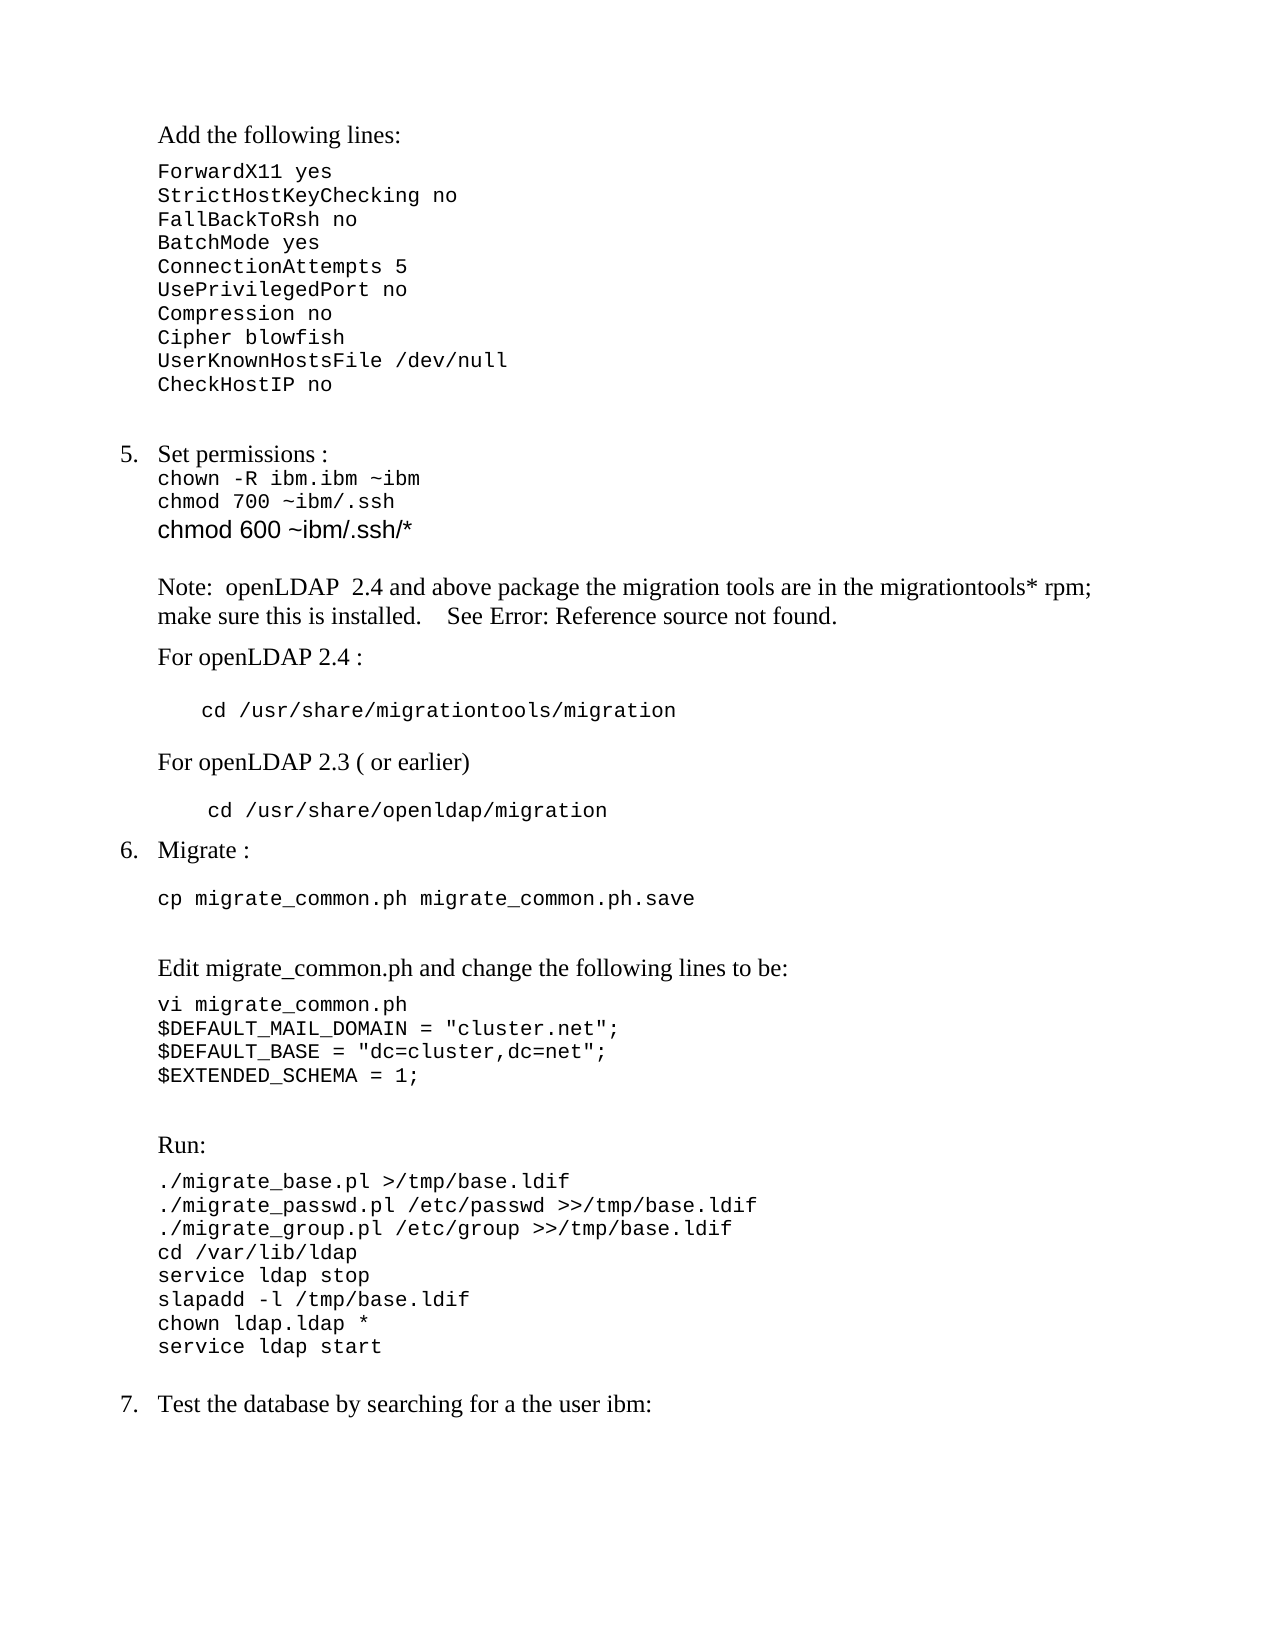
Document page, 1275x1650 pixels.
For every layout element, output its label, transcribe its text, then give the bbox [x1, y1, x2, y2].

text Note: openLDAP 2.4 and above package the migration tools are in the migrationtools* rpm; make sure this is installed. See Error: Reference source not found. [157, 572, 1155, 630]
text ./migrate_base.pl >/tmp/base.ldif [157, 1171, 1155, 1194]
text chmod 700 ~ibm/.ssh [157, 491, 1155, 515]
text Cipher blowfish [157, 327, 1155, 350]
text chmod 600 ~ibm/.ssh/* [157, 515, 1155, 544]
text cd /usr/share/openldap/migration [157, 800, 1155, 823]
text Compression no [157, 303, 1155, 327]
text $EXTENDED_SCHEMA = 1; [157, 1065, 1155, 1088]
text BatchMode yes [157, 232, 1155, 256]
text Add the following lines: [157, 120, 1155, 149]
text For openLDAP 2.4 : [120, 642, 1155, 671]
text StrictHostKeyChecking no [157, 185, 1155, 208]
text cd /usr/share/migrationtools/migration [120, 700, 1155, 724]
text cp migrate_common.ph migrate_common.ph.save [157, 888, 1155, 911]
text service ldap start [157, 1336, 1155, 1360]
text Run: [157, 1130, 1155, 1158]
text ConnectionAttempts 5 [157, 256, 1155, 279]
text vi migrate_common.ph [157, 994, 1155, 1017]
text CheckHostIP no [157, 374, 1155, 398]
text chown ldap.ldap * [157, 1313, 1155, 1336]
text Edit migrate_common.ph and change the following lines to be: [157, 953, 1155, 981]
list Set permissions : [120, 439, 1155, 468]
text $DEFAULT_BASE = "dc=cluster,dc=net"; [157, 1041, 1155, 1065]
list Migrate : [120, 835, 1155, 864]
text ./migrate_group.pl /etc/group >>/tmp/base.ldif [157, 1218, 1155, 1242]
list Test the database by searching for a the user ibm: [120, 1389, 1155, 1418]
text For openLDAP 2.3 ( or earlier) [120, 747, 1155, 776]
text ForwardX11 yes [157, 161, 1155, 185]
text chown -R ibm.ibm ~ibm [157, 468, 1155, 491]
text UsePrivilegedPort no [157, 279, 1155, 303]
text cd /var/lib/ldap [157, 1242, 1155, 1266]
text slapadd -l /tmp/base.ldif [157, 1289, 1155, 1313]
text service ldap stop [157, 1266, 1155, 1289]
text FallBackToRsh no [157, 208, 1155, 232]
text ./migrate_passwd.pl /etc/passwd >>/tmp/base.ldif [157, 1194, 1155, 1218]
text $DEFAULT_MAIL_DOMAIN = "cluster.net"; [157, 1017, 1155, 1041]
text UserKnownHostsFile /dev/null [157, 350, 1155, 374]
